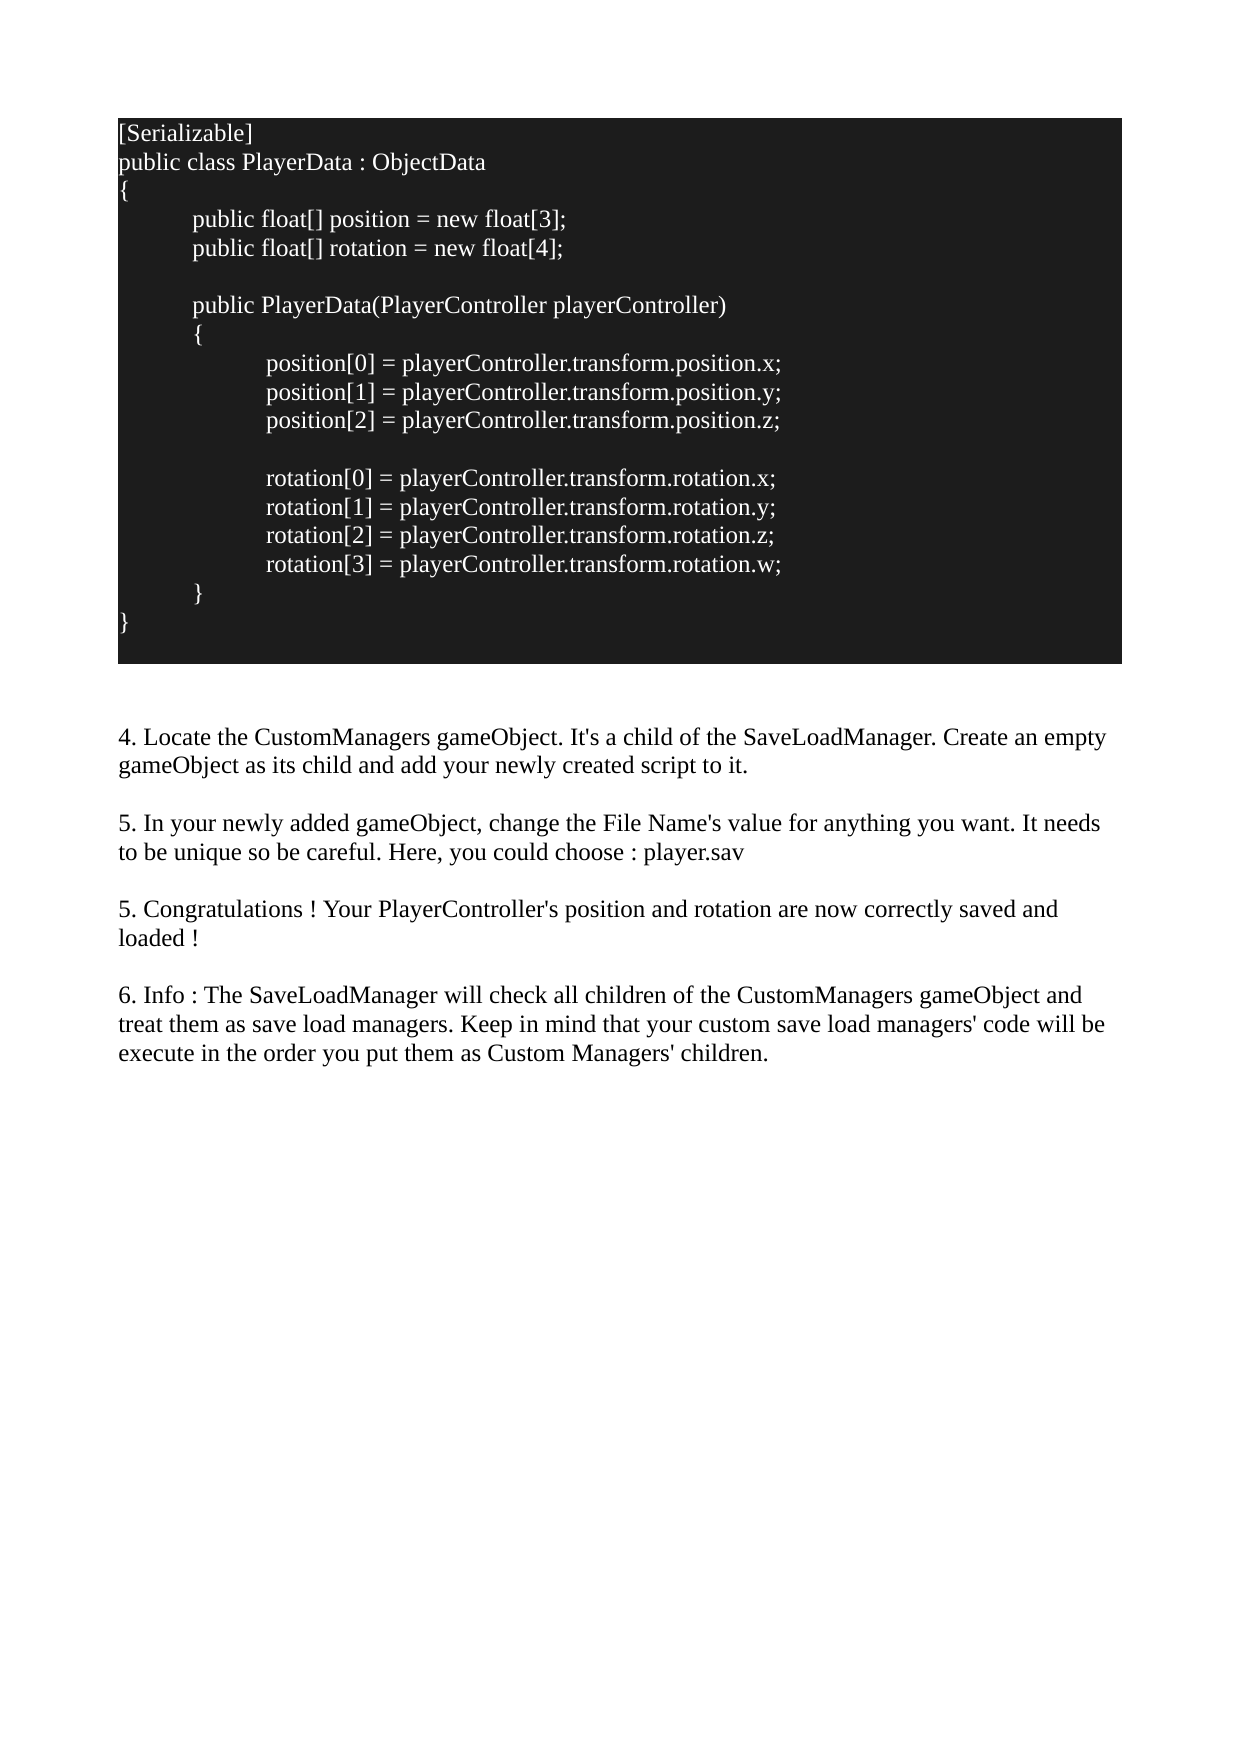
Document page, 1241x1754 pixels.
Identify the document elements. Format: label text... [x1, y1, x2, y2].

text 5. In your newly added gameObject, change the File Name's value for anything you want. It needs to be unique so be careful. Here, you could choose : player.sav [118, 808, 1122, 866]
text { [118, 319, 1122, 348]
text public PlayerData(PlayerController playerController) [118, 291, 1122, 319]
text rotation[3] = playerController.transform.rotation.w; [118, 549, 1122, 578]
text rotation[2] = playerController.transform.rotation.z; [118, 521, 1122, 549]
text { [118, 176, 1122, 204]
text [Serializable] [118, 118, 1122, 147]
text 6. Info : The SaveLoadManager will check all children of the CustomManagers gameObject and treat them as save load managers. Keep in mind that your custom save load managers' code will be execute in the order you put them as Custom Managers' children. [118, 981, 1122, 1067]
text rotation[0] = playerController.transform.rotation.x; [118, 463, 1122, 492]
text public float[] rotation = new float[4]; [118, 233, 1122, 262]
text } [118, 607, 1122, 636]
text 4. Locate the CustomManagers gameObject. It's a child of the SaveLoadManager. Create an empty gameObject as its child and add your newly created script to it. [118, 722, 1122, 779]
text position[1] = playerController.transform.position.y; [118, 377, 1122, 406]
text } [118, 578, 1122, 607]
text 5. Congratulations ! Your PlayerController's position and rotation are now correctly saved and loaded ! [118, 894, 1122, 952]
text public class PlayerData : ObjectData [118, 147, 1122, 176]
text position[0] = playerController.transform.position.x; [118, 348, 1122, 377]
text rotation[1] = playerController.transform.rotation.y; [118, 492, 1122, 521]
text position[2] = playerController.transform.position.z; [118, 406, 1122, 434]
text public float[] position = new float[3]; [118, 204, 1122, 233]
